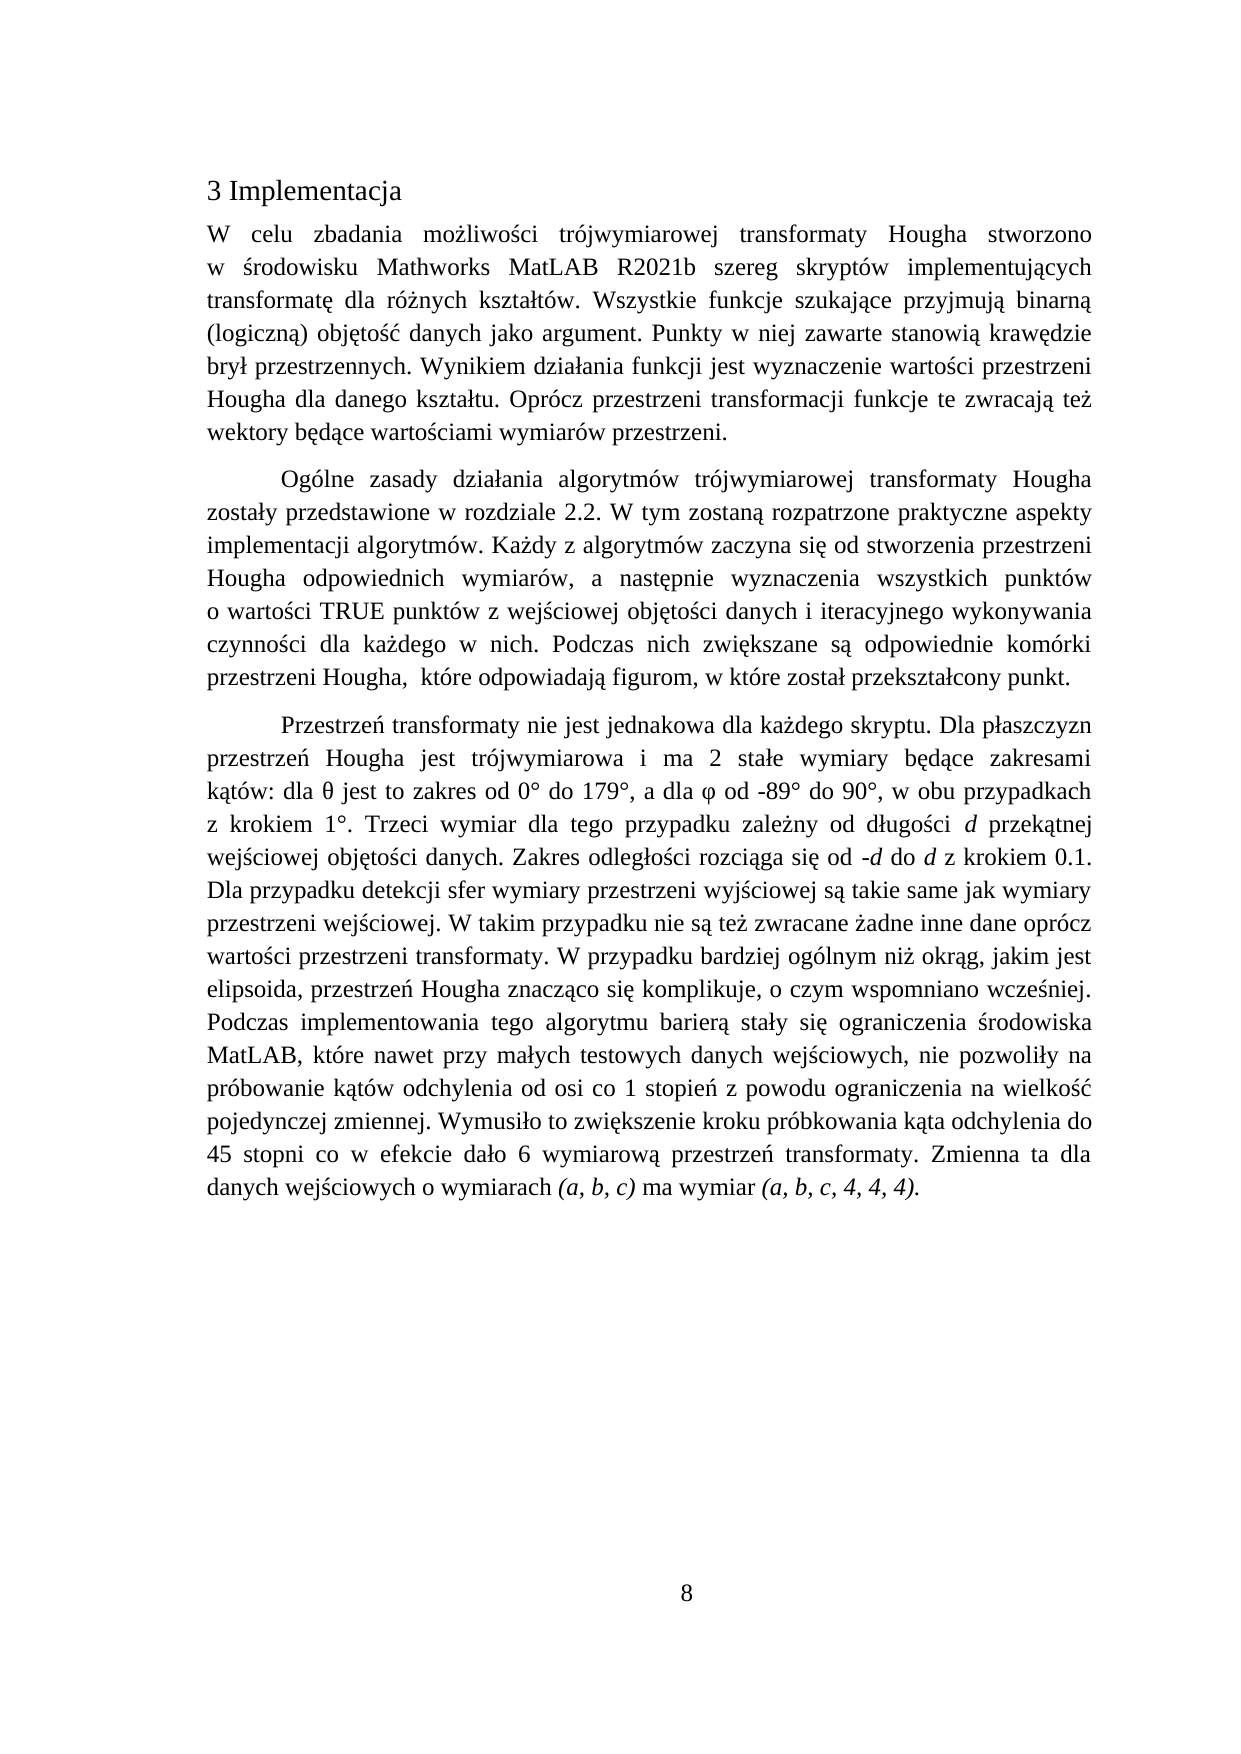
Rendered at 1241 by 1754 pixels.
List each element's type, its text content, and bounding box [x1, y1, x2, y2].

subtitle 3 Implementacja [207, 173, 1093, 206]
text W celu zbadania możliwości trójwymiarowej transformaty Hougha stworzono w środowisku Mathworks MatLAB R2021b szereg skryptów implementujących transformatę dla różnych kształtów. Wszystkie funkcje szukające przyjmują binarną (logiczną) objętość danych jako argument. Punkty w niej zawarte stanowią krawędzie brył przestrzennych. Wynikiem działania funkcji jest wyznaczenie wartości przestrzeni Hougha dla danego kształtu. Oprócz przestrzeni transformacji funkcje te zwracają też wektory będące wartościami wymiarów przestrzeni. [207, 219, 1093, 446]
text Przestrzeń transformaty nie jest jednakowa dla każdego skryptu. Dla płaszczyzn przestrzeń Hougha jest trójwymiarowa i ma 2 stałe wymiary będące zakresami kątów: dla θ jest to zakres od 0° do 179°, a dla φ od -89° do 90°, w obu przypadkach z krokiem 1°. Trzeci wymiar dla tego przypadku zależny od długości d przekątnej wejściowej objętości danych. Zakres odległości rozciąga się od -d do d z krokiem 0.1. Dla przypadku detekcji sfer wymiary przestrzeni wyjściowej są takie same jak wymiary przestrzeni wejściowej. W takim przypadku nie są też zwracane żadne inne dane oprócz wartości przestrzeni transformaty. W przypadku bardziej ogólnym niż okrąg, jakim jest elipsoida, przestrzeń Hougha znacząco się komplikuje, o czym wspomniano wcześniej. Podczas implementowania tego algorytmu barierą stały się ograniczenia środowiska MatLAB, które nawet przy małych testowych danych wejściowych, nie pozwoliły na próbowanie kątów odchylenia od osi co 1 stopień z powodu ograniczenia na wielkość pojedynczej zmiennej. Wymusiło to zwiększenie kroku próbkowania kąta odchylenia do 45 stopni co w efekcie dało 6 wymiarową przestrzeń transformaty. Zmienna ta dla danych wejściowych o wymiarach (a, b, c) ma wymiar (a, b, c, 4, 4, 4). [207, 710, 1093, 1201]
text Ogólne zasady działania algorytmów trójwymiarowej transformaty Hougha zostały przedstawione w rozdziale 2.2. W tym zostaną rozpatrzone praktyczne aspekty implementacji algorytmów. Każdy z algorytmów zaczyna się od stworzenia przestrzeni Hougha odpowiednich wymiarów, a następnie wyznaczenia wszystkich punktów o wartości TRUE punktów z wejściowej objętości danych i iteracyjnego wykonywania czynności dla każdego w nich. Podczas nich zwiększane są odpowiednie komórki przestrzeni Hougha, które odpowiadają figurom, w które został przekształcony punkt. [207, 464, 1093, 691]
